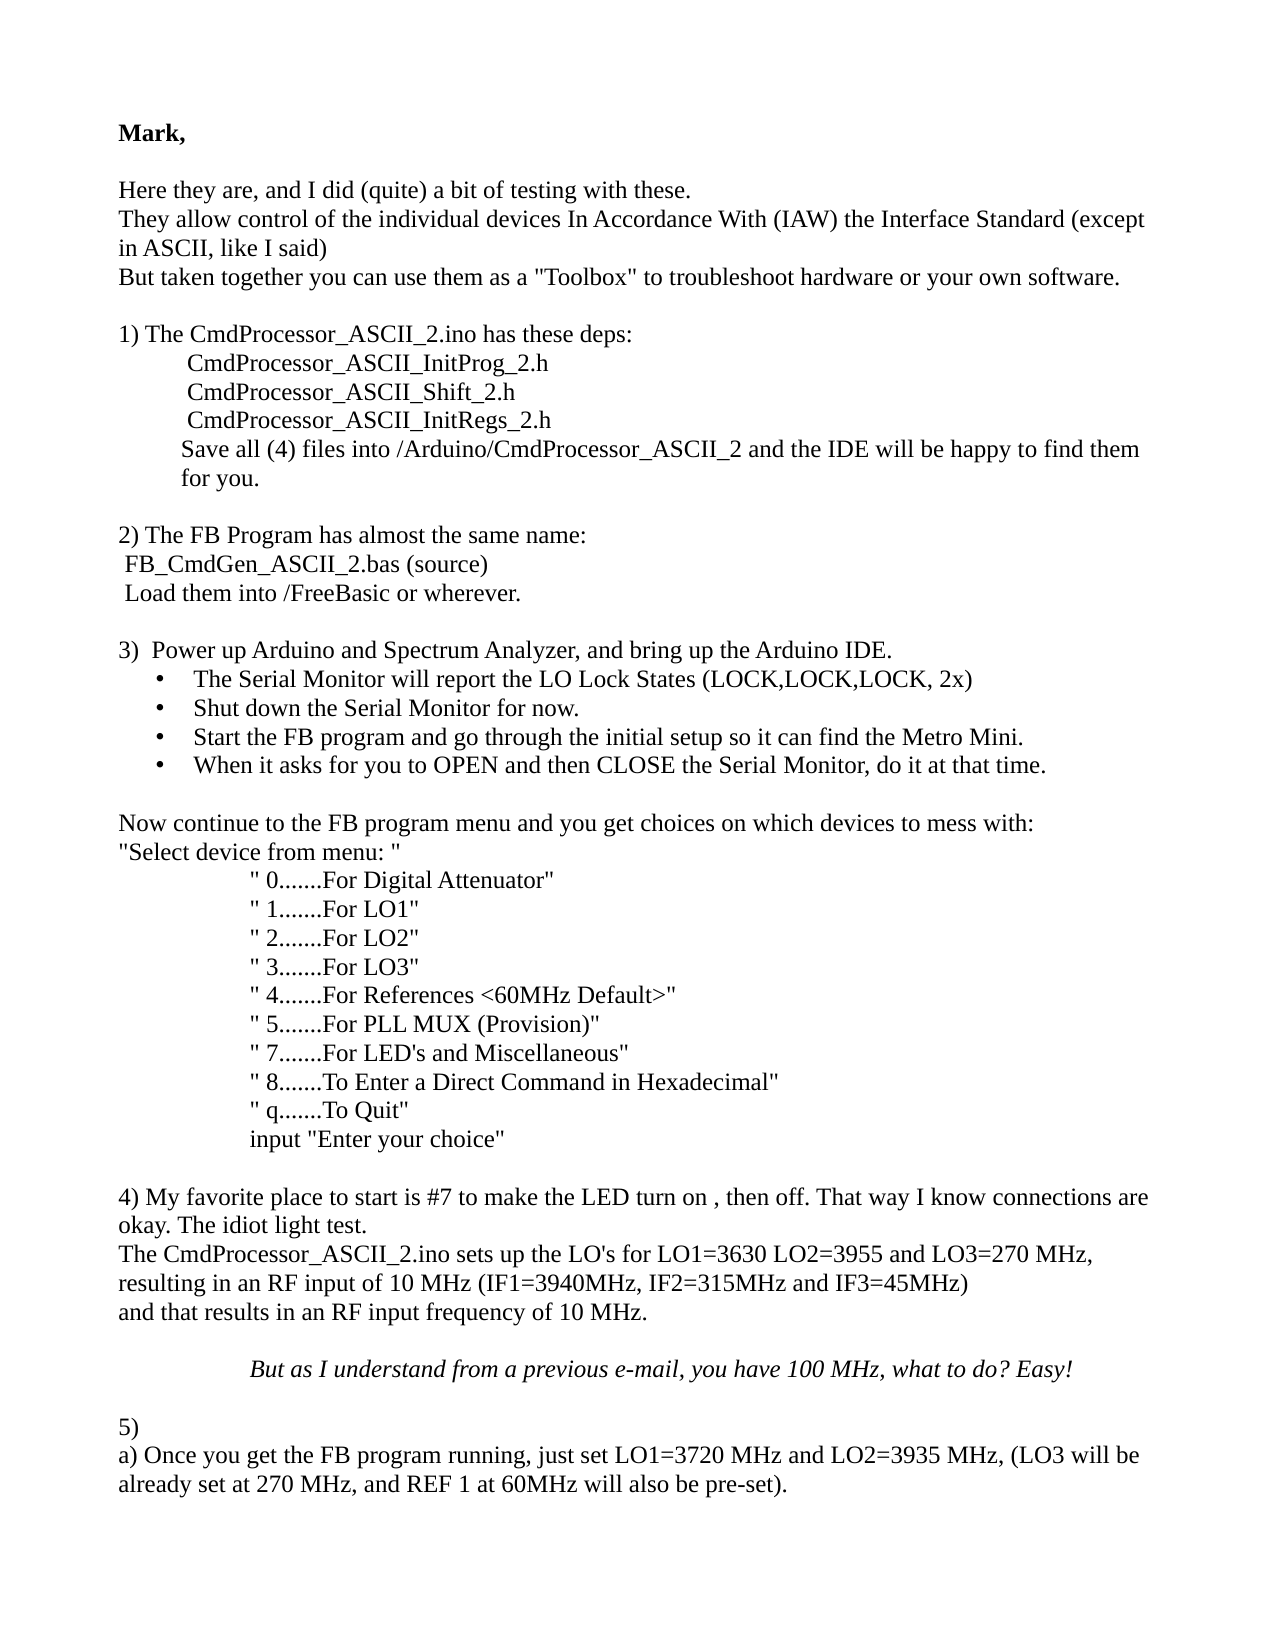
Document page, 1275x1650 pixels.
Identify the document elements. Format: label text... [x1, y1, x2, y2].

list Shut down the Serial Monitor for now. [156, 693, 1157, 722]
text But taken together you can use them as a "Toolbox" to troubleshoot hardware or your own software. [118, 262, 1157, 291]
list When it asks for you to OPEN and then CLOSE the Serial Monitor, do it at that time. [156, 751, 1157, 779]
text Save all (4) files into /Arduino/CmdProcessor_ASCII_2 and the IDE will be happy to find them for you. [181, 434, 1157, 492]
text The CmdProcessor_ASCII_2.ino sets up the LO's for LO1=3630 LO2=3955 and LO3=270 MHz, resulting in an RF input of 10 MHz (IF1=3940MHz, IF2=315MHz and IF3=45MHz) [118, 1239, 1157, 1297]
text and that results in an RF input frequency of 10 MHz. [118, 1297, 1157, 1326]
list The Serial Monitor will report the LO Lock States (LOCK,LOCK,LOCK, 2x) [156, 664, 1157, 693]
text FB_CmdGen_ASCII_2.bas (source) [118, 549, 1157, 578]
text CmdProcessor_ASCII_InitRegs_2.h [181, 406, 1157, 434]
text 5) [118, 1412, 1157, 1441]
text 1) The CmdProcessor_ASCII_2.ino has these deps: [118, 319, 1157, 348]
text Load them into /FreeBasic or wherever. [118, 578, 1157, 607]
text Now continue to the FB program menu and you get choices on which devices to mess with: [118, 808, 1157, 837]
text CmdProcessor_ASCII_InitProg_2.h [181, 348, 1157, 377]
text a) Once you get the FB program running, just set LO1=3720 MHz and LO2=3935 MHz, (LO3 will be already set at 270 MHz, and REF 1 at 60MHz will also be pre-set). [118, 1441, 1157, 1498]
text CmdProcessor_ASCII_Shift_2.h [181, 377, 1157, 406]
list Start the FB program and go through the initial setup so it can find the Metro Mini. [156, 722, 1157, 751]
text Mark, [118, 118, 1157, 147]
text But as I understand from a previous e-mail, you have 100 MHz, what to do? Easy! [243, 1354, 1157, 1383]
text "Select device from menu: " [118, 837, 1157, 866]
text 2) The FB Program has almost the same name: [118, 521, 1157, 549]
text 3) Power up Arduino and Spectrum Analyzer, and bring up the Arduino IDE. [118, 636, 1157, 664]
text " 0.......For Digital Attenuator" " 1.......For LO1" " 2.......For LO2" " 3.......For LO3" " 4.......For References <60MHz Default>" " 5.......For PLL MUX (Provision)" " 7.......For LED's and Miscellaneous" " 8.......To Enter a Direct Command in Hexadecimal" " q.......To Quit" input "Enter your choice" [243, 866, 1157, 1153]
text They allow control of the individual devices In Accordance With (IAW) the Interface Standard (except in ASCII, like I said) [118, 204, 1157, 262]
text 4) My favorite place to start is #7 to make the LED turn on , then off. That way I know connections are okay. The idiot light test. [118, 1182, 1157, 1239]
text Here they are, and I did (quite) a bit of testing with these. [118, 176, 1157, 204]
